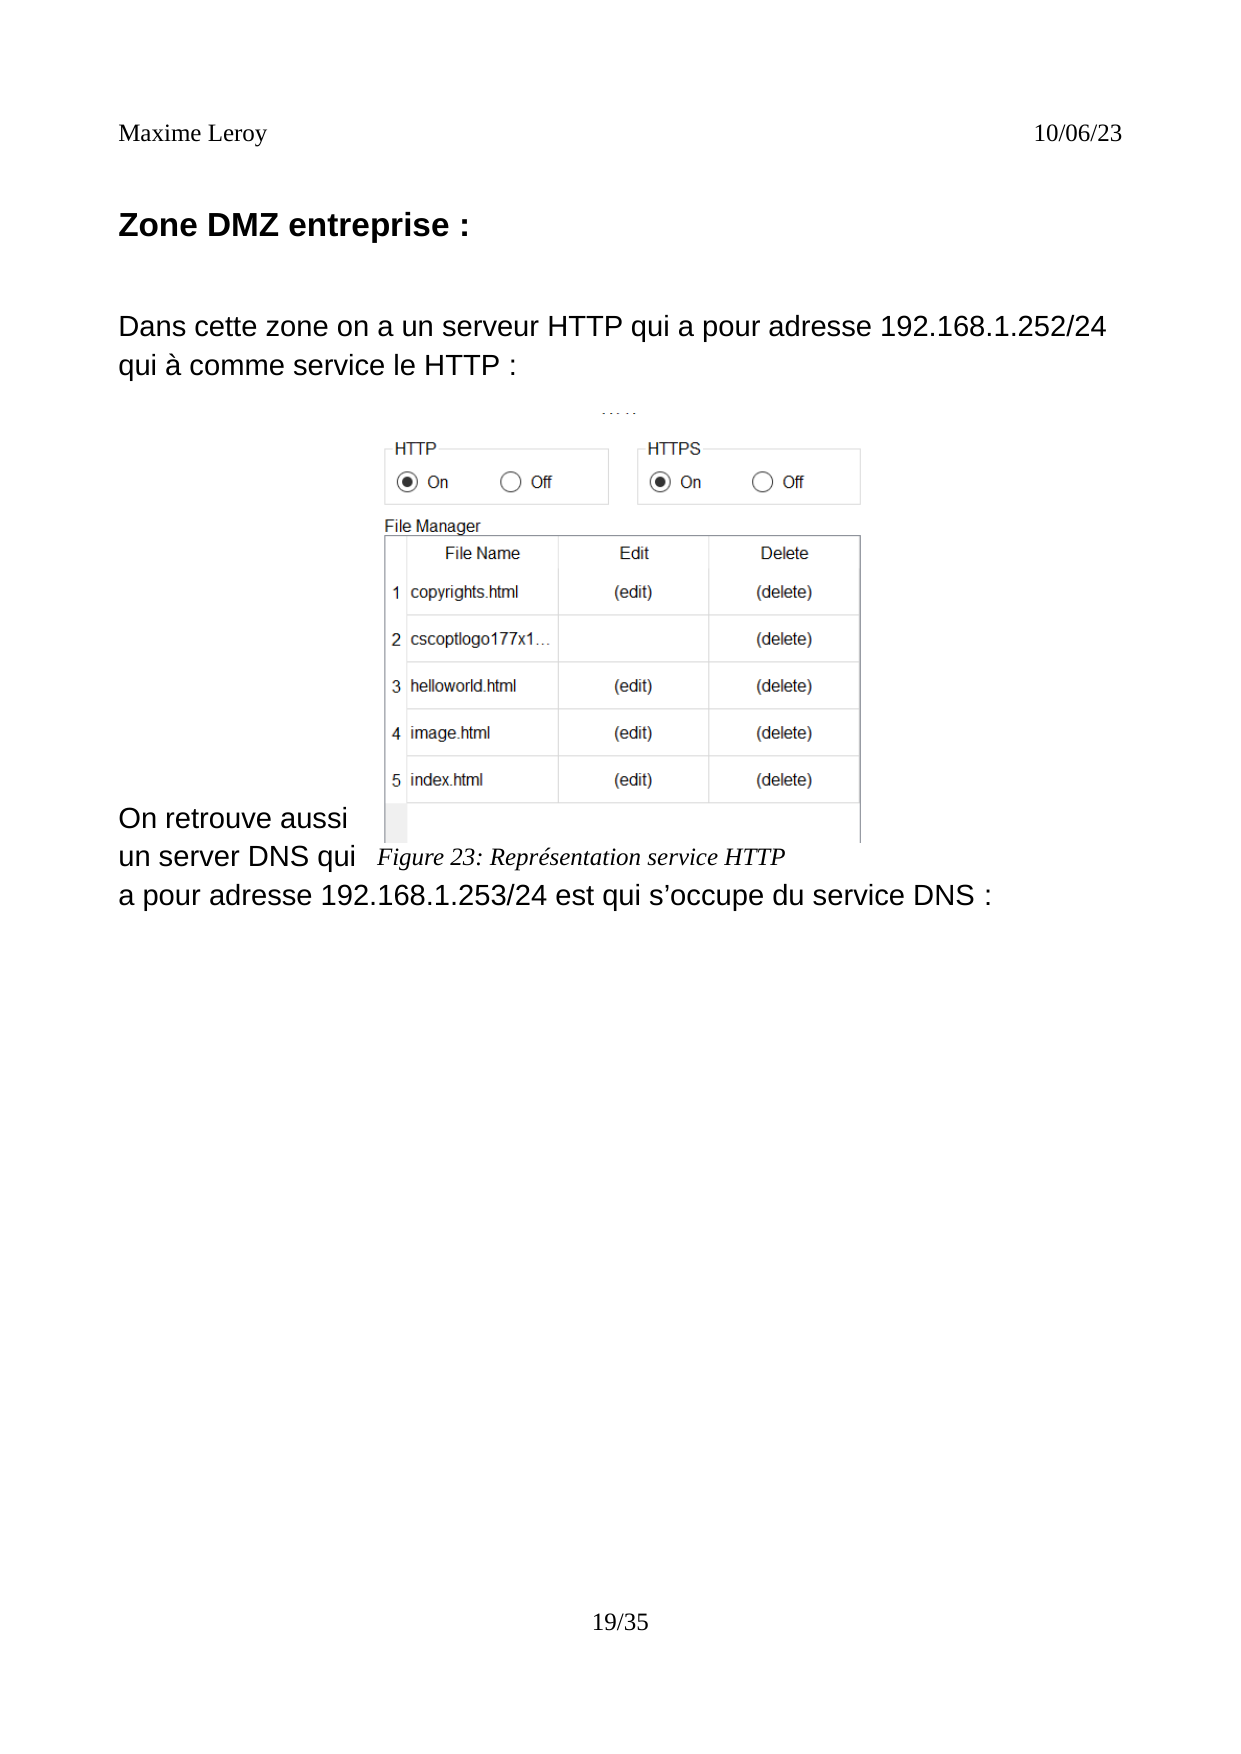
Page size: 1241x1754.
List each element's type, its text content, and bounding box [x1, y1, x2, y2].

picture [376, 413, 864, 843]
subtitle Zone DMZ entreprise : [118, 205, 1122, 243]
text Dans cette zone on a un serveur HTTP qui a pour adresse 192.168.1.252/24 qui à comme service le HTTP : [118, 309, 1122, 381]
text Figure 23: Représentation service HTTP [377, 843, 863, 871]
text On retrouve aussi un server DNS qui a pour adresse 192.168.1.253/24 est qui s’occupe du service DNS : [118, 801, 1122, 911]
